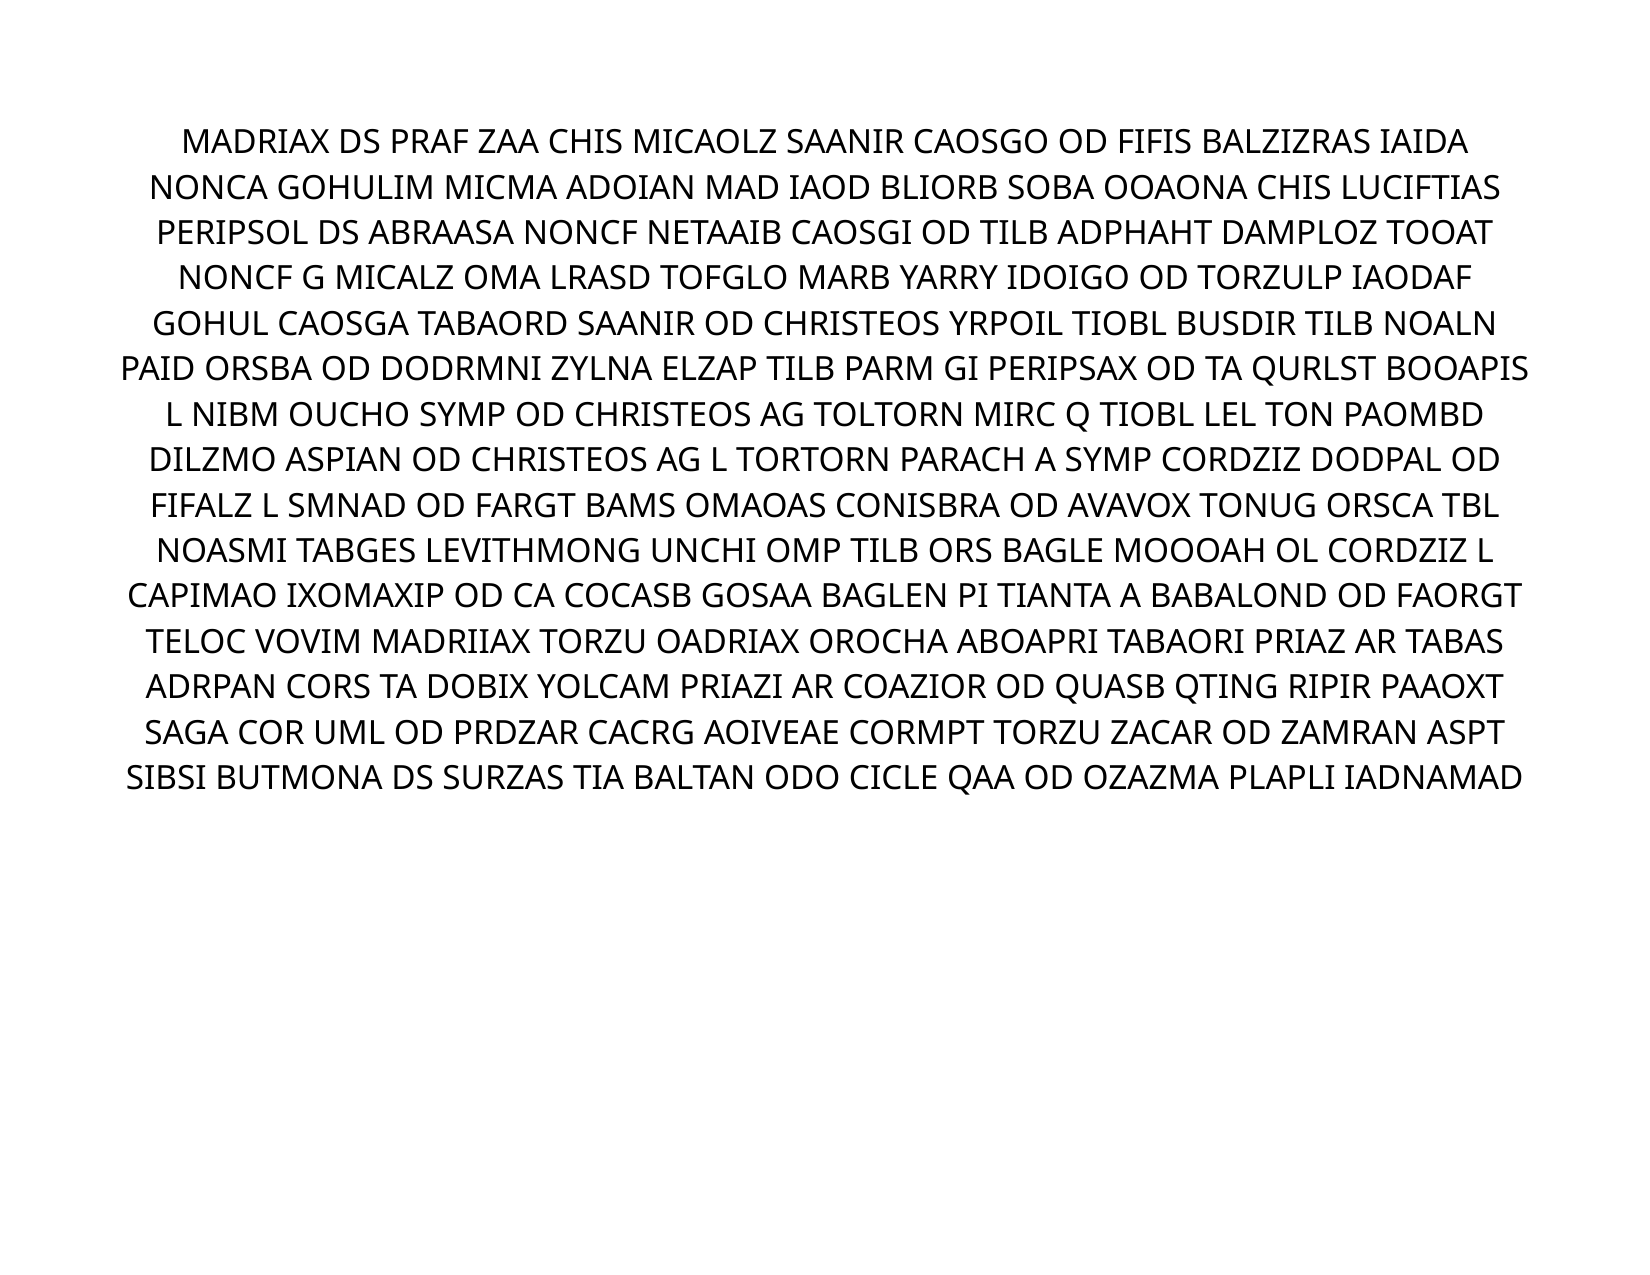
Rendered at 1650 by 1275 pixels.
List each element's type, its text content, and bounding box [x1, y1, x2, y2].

text MADRIAX DS PRAF ZAA CHIS MICAOLZ SAANIR CAOSGO OD FIFIS BALZIZRAS IAIDA NONCA GOHULIM MICMA ADOIAN MAD IAOD BLIORB SOBA OOAONA CHIS LUCIFTIAS PERIPSOL DS ABRAASA NONCF NETAAIB CAOSGI OD TILB ADPHAHT DAMPLOZ TOOAT NONCF G MICALZ OMA LRASD TOFGLO MARB YARRY IDOIGO OD TORZULP IAODAF GOHUL CAOSGA TABAORD SAANIR OD CHRISTEOS YRPOIL TIOBL BUSDIR TILB NOALN PAID ORSBA OD DODRMNI ZYLNA ELZAP TILB PARM GI PERIPSAX OD TA QURLST BOOAPIS L NIBM OUCHO SYMP OD CHRISTEOS AG TOLTORN MIRC Q TIOBL LEL TON PAOMBD DILZMO ASPIAN OD CHRISTEOS AG L TORTORN PARACH A SYMP CORDZIZ DODPAL OD FIFALZ L SMNAD OD FARGT BAMS OMAOAS CONISBRA OD AVAVOX TONUG ORSCA TBL NOASMI TABGES LEVITHMONG UNCHI OMP TILB ORS BAGLE MOOOAH OL CORDZIZ L CAPIMAO IXOMAXIP OD CA COCASB GOSAA BAGLEN PI TIANTA A BABALOND OD FAORGT TELOC VOVIM MADRIIAX TORZU OADRIAX OROCHA ABOAPRI TABAORI PRIAZ AR TABAS ADRPAN CORS TA DOBIX YOLCAM PRIAZI AR COAZIOR OD QUASB QTING RIPIR PAAOXT SAGA COR UML OD PRDZAR CACRG AOIVEAE CORMPT TORZU ZACAR OD ZAMRAN ASPT SIBSI BUTMONA DS SURZAS TIA BALTAN ODO CICLE QAA OD OZAZMA PLAPLI IADNAMAD [118, 118, 1532, 799]
